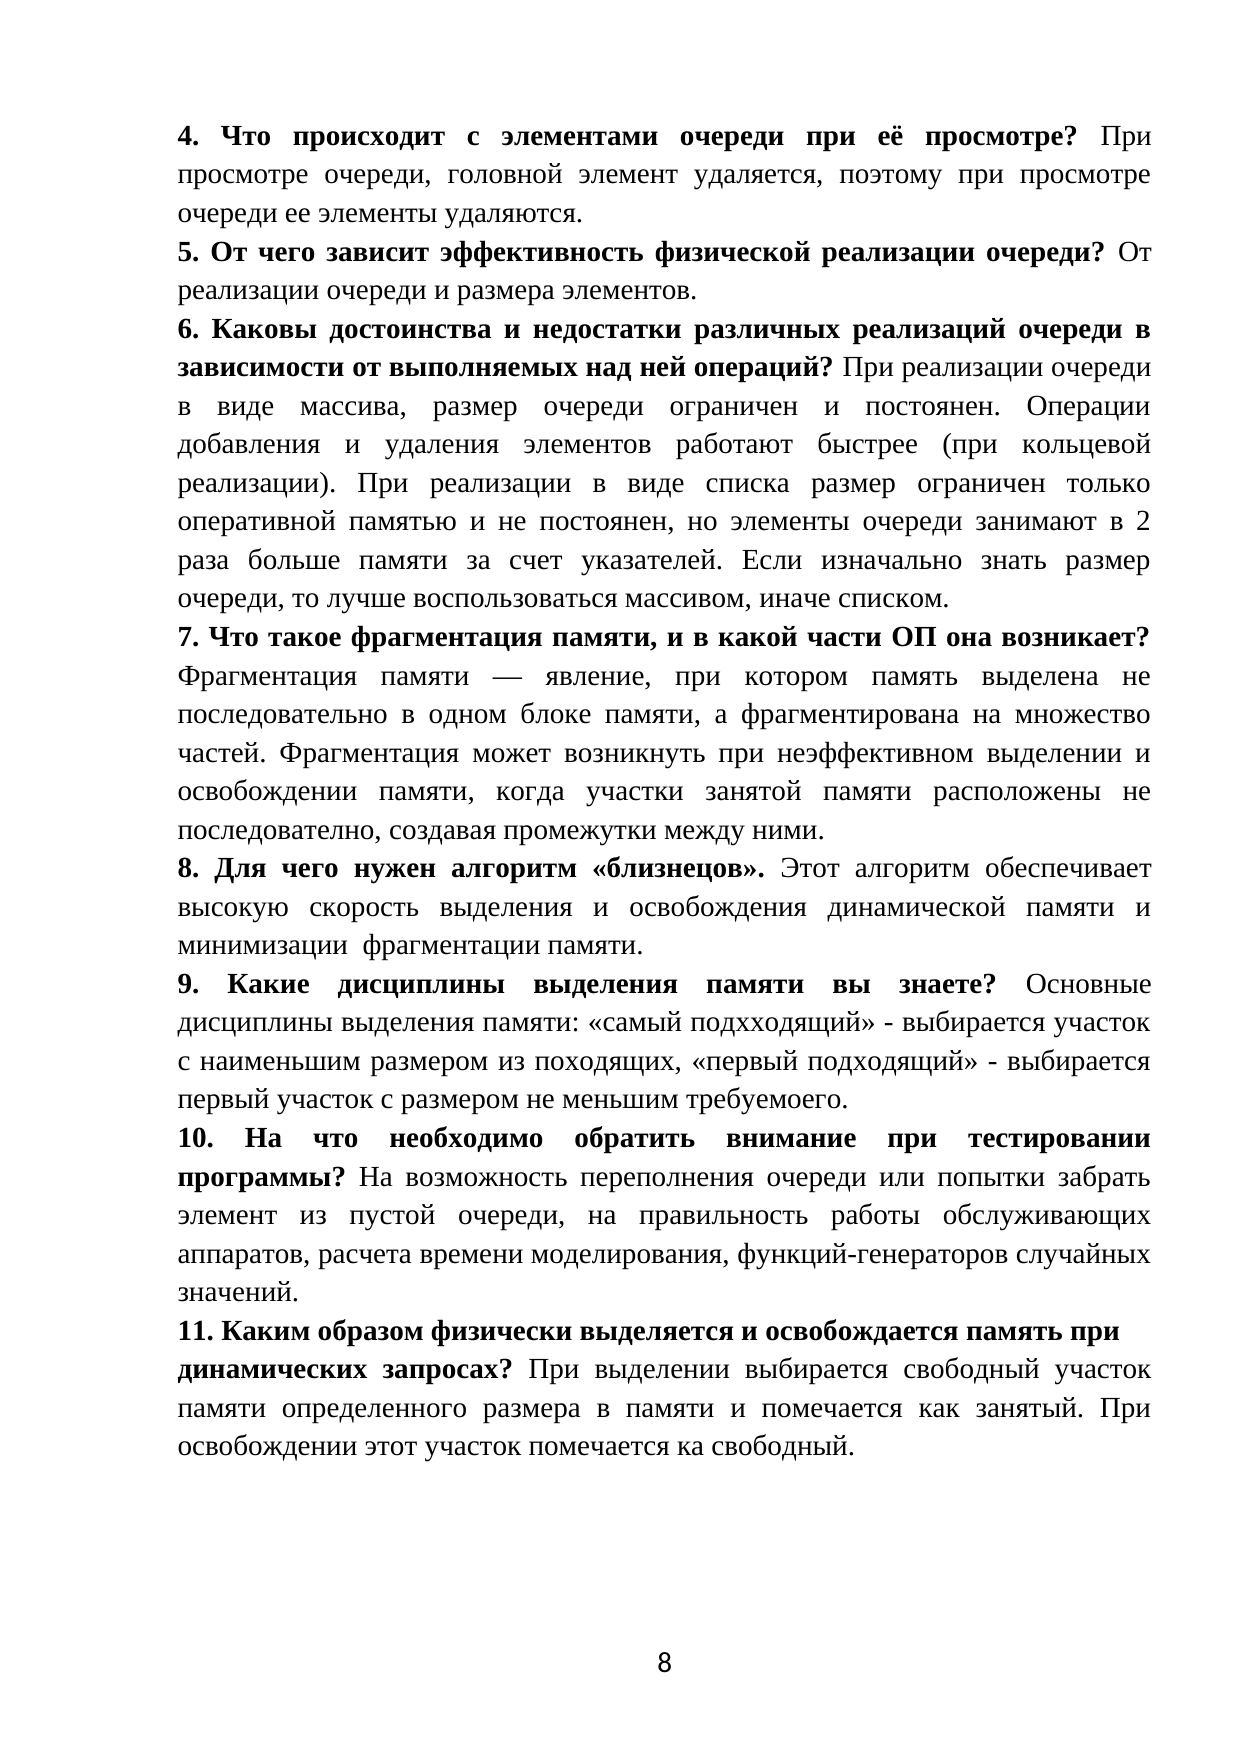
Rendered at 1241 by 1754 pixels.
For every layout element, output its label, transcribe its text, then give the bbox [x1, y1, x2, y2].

list 7. Что такое фрагментация памяти, и в какой части ОП она возникает? Фрагментация памяти — явление, при котором память выделена не последовательно в одном блоке памяти, а фрагментирована на множество частей. Фрагментация может возникнуть при неэффективном выделении и освобождении памяти, когда участки занятой памяти расположены не последователно, создавая промежутки между ними. [177, 619, 1152, 845]
list 11. Каким образом физически выделяется и освобождается память при [177, 1313, 1152, 1346]
list 6. Каковы достоинства и недостатки различных реализаций очереди в зависимости от выполняемых над ней операций? При реализации очереди в виде массива, размер очереди ограничен и постоянен. Операции добавления и удаления элементов работают быстрее (при кольцевой реализации). При реализации в виде списка размер ограничен только оперативной памятью и не постоянен, но элементы очереди занимают в 2 раза больше памяти за счет указателей. Если изначально знать размер очереди, то лучше воспользоваться массивом, иначе списком. [177, 311, 1152, 614]
list 9. Какие дисциплины выделения памяти вы знаете? Основные дисциплины выделения памяти: «самый подхходящий» - выбирается участок с наименьшим размером из походящих, «первый подходящий» - выбирается первый участок с размером не меньшим требуемоего. [177, 966, 1152, 1115]
list 10. На что необходимо обратить внимание при тестировании программы? На возможность переполнения очереди или попытки забрать элемент из пустой очереди, на правильность работы обслуживающих аппаратов, расчета времени моделирования, функций-генераторов случайных значений. [177, 1120, 1152, 1308]
list 4. Что происходит с элементами очереди при её просмотре? При просмотре очереди, головной элемент удаляется, поэтому при просмотре очереди ее элементы удаляются. [177, 118, 1152, 229]
list 8. Для чего нужен алгоритм «близнецов». Этот алгоритм обеспечивает высокую скорость выделения и освобождения динамической памяти и минимизации фрагментации памяти. [177, 850, 1152, 961]
list динамических запросах? При выделении выбирается свободный участок памяти определенного размера в памяти и помечается как занятый. При освобождении этот участок помечается ка свободный. [177, 1351, 1152, 1462]
list 5. От чего зависит эффективность физической реализации очереди? От реализации очереди и размера элементов. [177, 234, 1152, 306]
